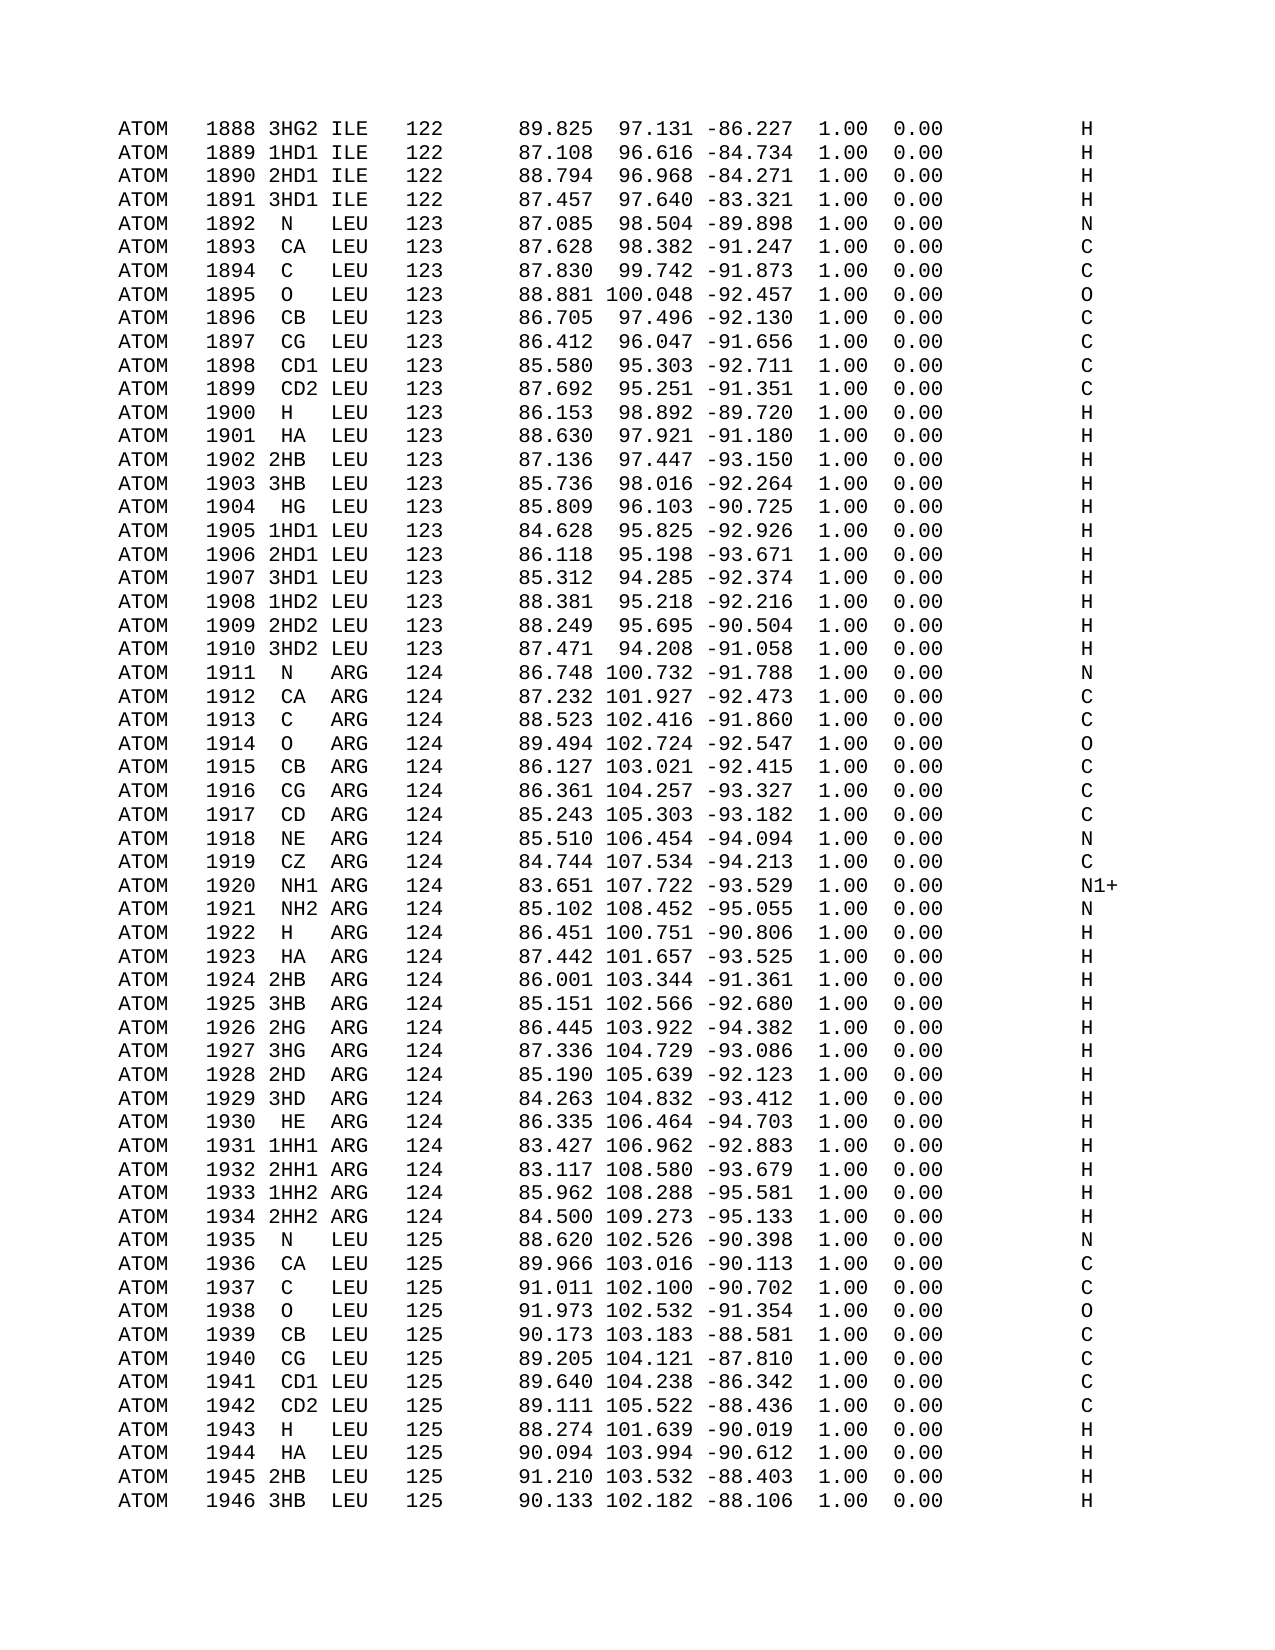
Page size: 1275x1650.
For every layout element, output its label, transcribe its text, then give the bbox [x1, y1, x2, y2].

text ATOM 1894 C LEU 123 87.830 99.742 -91.873 1.00 0.00 C [118, 260, 1157, 284]
text ATOM 1891 3HD1 ILE 122 87.457 97.640 -83.321 1.00 0.00 H [118, 189, 1157, 213]
text ATOM 1911 N ARG 124 86.748 100.732 -91.788 1.00 0.00 N [118, 662, 1157, 686]
text ATOM 1933 1HH2 ARG 124 85.962 108.288 -95.581 1.00 0.00 H [118, 1182, 1157, 1206]
text ATOM 1917 CD ARG 124 85.243 105.303 -93.182 1.00 0.00 C [118, 804, 1157, 827]
text ATOM 1913 C ARG 124 88.523 102.416 -91.860 1.00 0.00 C [118, 709, 1157, 733]
text ATOM 1921 NH2 ARG 124 85.102 108.452 -95.055 1.00 0.00 N [118, 898, 1157, 922]
text ATOM 1929 3HD ARG 124 84.263 104.832 -93.412 1.00 0.00 H [118, 1088, 1157, 1111]
text ATOM 1941 CD1 LEU 125 89.640 104.238 -86.342 1.00 0.00 C [118, 1371, 1157, 1395]
text ATOM 1930 HE ARG 124 86.335 106.464 -94.703 1.00 0.00 H [118, 1111, 1157, 1135]
text ATOM 1906 2HD1 LEU 123 86.118 95.198 -93.671 1.00 0.00 H [118, 544, 1157, 567]
text ATOM 1931 1HH1 ARG 124 83.427 106.962 -92.883 1.00 0.00 H [118, 1135, 1157, 1158]
text ATOM 1940 CG LEU 125 89.205 104.121 -87.810 1.00 0.00 C [118, 1348, 1157, 1371]
text ATOM 1910 3HD2 LEU 123 87.471 94.208 -91.058 1.00 0.00 H [118, 638, 1157, 662]
text ATOM 1935 N LEU 125 88.620 102.526 -90.398 1.00 0.00 N [118, 1229, 1157, 1253]
text ATOM 1924 2HB ARG 124 86.001 103.344 -91.361 1.00 0.00 H [118, 969, 1157, 993]
text ATOM 1939 CB LEU 125 90.173 103.183 -88.581 1.00 0.00 C [118, 1324, 1157, 1348]
text ATOM 1934 2HH2 ARG 124 84.500 109.273 -95.133 1.00 0.00 H [118, 1206, 1157, 1229]
text ATOM 1918 NE ARG 124 85.510 106.454 -94.094 1.00 0.00 N [118, 827, 1157, 851]
text ATOM 1888 3HG2 ILE 122 89.825 97.131 -86.227 1.00 0.00 H [118, 118, 1157, 142]
text ATOM 1899 CD2 LEU 123 87.692 95.251 -91.351 1.00 0.00 C [118, 378, 1157, 402]
text ATOM 1926 2HG ARG 124 86.445 103.922 -94.382 1.00 0.00 H [118, 1017, 1157, 1040]
text ATOM 1944 HA LEU 125 90.094 103.994 -90.612 1.00 0.00 H [118, 1442, 1157, 1466]
text ATOM 1903 3HB LEU 123 85.736 98.016 -92.264 1.00 0.00 H [118, 473, 1157, 496]
text ATOM 1912 CA ARG 124 87.232 101.927 -92.473 1.00 0.00 C [118, 686, 1157, 709]
text ATOM 1943 H LEU 125 88.274 101.639 -90.019 1.00 0.00 H [118, 1419, 1157, 1442]
text ATOM 1889 1HD1 ILE 122 87.108 96.616 -84.734 1.00 0.00 H [118, 142, 1157, 165]
text ATOM 1893 CA LEU 123 87.628 98.382 -91.247 1.00 0.00 C [118, 236, 1157, 260]
text ATOM 1942 CD2 LEU 125 89.111 105.522 -88.436 1.00 0.00 C [118, 1395, 1157, 1419]
text ATOM 1905 1HD1 LEU 123 84.628 95.825 -92.926 1.00 0.00 H [118, 520, 1157, 544]
text ATOM 1936 CA LEU 125 89.966 103.016 -90.113 1.00 0.00 C [118, 1253, 1157, 1277]
text ATOM 1907 3HD1 LEU 123 85.312 94.285 -92.374 1.00 0.00 H [118, 567, 1157, 591]
text ATOM 1920 NH1 ARG 124 83.651 107.722 -93.529 1.00 0.00 N1+ [118, 875, 1157, 898]
text ATOM 1896 CB LEU 123 86.705 97.496 -92.130 1.00 0.00 C [118, 307, 1157, 331]
text ATOM 1901 HA LEU 123 88.630 97.921 -91.180 1.00 0.00 H [118, 426, 1157, 449]
text ATOM 1916 CG ARG 124 86.361 104.257 -93.327 1.00 0.00 C [118, 780, 1157, 804]
text ATOM 1937 C LEU 125 91.011 102.100 -90.702 1.00 0.00 C [118, 1277, 1157, 1300]
text ATOM 1914 O ARG 124 89.494 102.724 -92.547 1.00 0.00 O [118, 733, 1157, 757]
text ATOM 1932 2HH1 ARG 124 83.117 108.580 -93.679 1.00 0.00 H [118, 1158, 1157, 1182]
text ATOM 1922 H ARG 124 86.451 100.751 -90.806 1.00 0.00 H [118, 922, 1157, 946]
text ATOM 1902 2HB LEU 123 87.136 97.447 -93.150 1.00 0.00 H [118, 449, 1157, 473]
text ATOM 1900 H LEU 123 86.153 98.892 -89.720 1.00 0.00 H [118, 402, 1157, 426]
text ATOM 1927 3HG ARG 124 87.336 104.729 -93.086 1.00 0.00 H [118, 1040, 1157, 1064]
text ATOM 1897 CG LEU 123 86.412 96.047 -91.656 1.00 0.00 C [118, 331, 1157, 354]
text ATOM 1945 2HB LEU 125 91.210 103.532 -88.403 1.00 0.00 H [118, 1466, 1157, 1489]
text ATOM 1890 2HD1 ILE 122 88.794 96.968 -84.271 1.00 0.00 H [118, 165, 1157, 189]
text ATOM 1909 2HD2 LEU 123 88.249 95.695 -90.504 1.00 0.00 H [118, 615, 1157, 638]
text ATOM 1923 HA ARG 124 87.442 101.657 -93.525 1.00 0.00 H [118, 946, 1157, 969]
text ATOM 1919 CZ ARG 124 84.744 107.534 -94.213 1.00 0.00 C [118, 851, 1157, 875]
text ATOM 1946 3HB LEU 125 90.133 102.182 -88.106 1.00 0.00 H [118, 1489, 1157, 1513]
text ATOM 1895 O LEU 123 88.881 100.048 -92.457 1.00 0.00 O [118, 284, 1157, 307]
text ATOM 1925 3HB ARG 124 85.151 102.566 -92.680 1.00 0.00 H [118, 993, 1157, 1017]
text ATOM 1915 CB ARG 124 86.127 103.021 -92.415 1.00 0.00 C [118, 757, 1157, 780]
text ATOM 1898 CD1 LEU 123 85.580 95.303 -92.711 1.00 0.00 C [118, 354, 1157, 378]
text ATOM 1938 O LEU 125 91.973 102.532 -91.354 1.00 0.00 O [118, 1300, 1157, 1324]
text ATOM 1892 N LEU 123 87.085 98.504 -89.898 1.00 0.00 N [118, 213, 1157, 236]
text ATOM 1908 1HD2 LEU 123 88.381 95.218 -92.216 1.00 0.00 H [118, 591, 1157, 615]
text ATOM 1904 HG LEU 123 85.809 96.103 -90.725 1.00 0.00 H [118, 496, 1157, 520]
text ATOM 1928 2HD ARG 124 85.190 105.639 -92.123 1.00 0.00 H [118, 1064, 1157, 1088]
